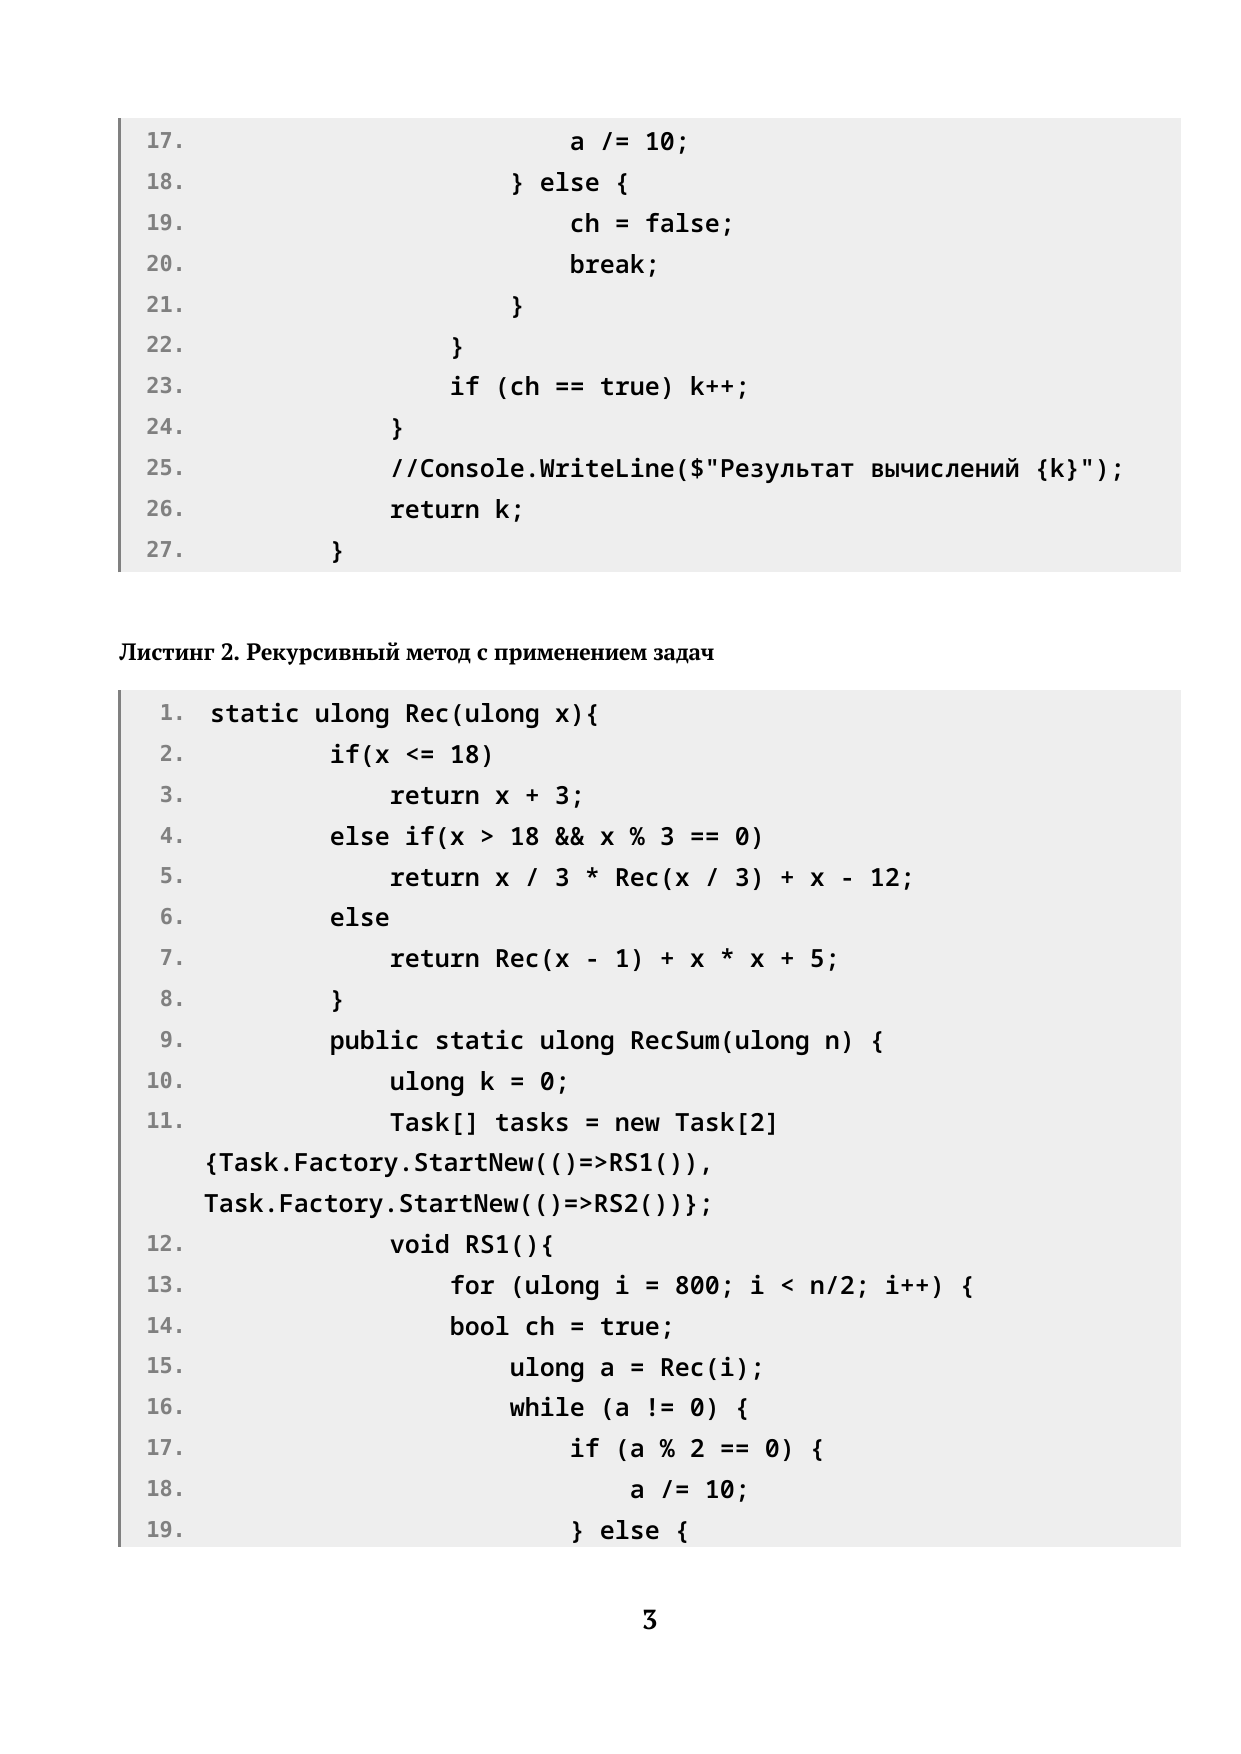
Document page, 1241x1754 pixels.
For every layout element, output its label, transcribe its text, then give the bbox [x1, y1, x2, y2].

list ulong k = 0; [121, 1057, 1181, 1097]
list } [121, 976, 1181, 1016]
list public static ulong RecSum(ulong n) { [121, 1017, 1181, 1057]
list } [121, 281, 1181, 321]
list bool ch = true; [121, 1302, 1181, 1342]
list return x / 3 * Rec(x / 3) + x - 12; [121, 853, 1181, 893]
text Листинг 2. Рекурсивный метод с применением задач [118, 637, 1181, 666]
list } else { [121, 1507, 1181, 1547]
list //Console.WriteLine($"Результат вычислений {k}"); [121, 445, 1181, 485]
list if (a % 2 == 0) { [121, 1425, 1181, 1465]
list } [121, 322, 1181, 362]
list } [121, 526, 1181, 572]
list void RS1(){ [121, 1221, 1181, 1261]
list while (a != 0) { [121, 1384, 1181, 1424]
list return Rec(x - 1) + x * x + 5; [121, 935, 1181, 975]
list static ulong Rec(ulong x){ [121, 690, 1181, 730]
list a /= 10; [121, 1466, 1181, 1506]
list if (ch == true) k++; [121, 363, 1181, 403]
list } else { [121, 159, 1181, 199]
list if(x <= 18) [121, 731, 1181, 771]
list a /= 10; [121, 118, 1181, 158]
list for (ulong i = 800; i < n/2; i++) { [121, 1262, 1181, 1302]
list ulong a = Rec(i); [121, 1343, 1181, 1383]
list break; [121, 241, 1181, 281]
list } [121, 404, 1181, 444]
list Task[] tasks = new Task[2]{Task.Factory.StartNew(()=>RS1()), Task.Factory.StartNew(()=>RS2())}; [121, 1098, 1181, 1220]
list return k; [121, 486, 1181, 526]
list else if(x > 18 && x % 3 == 0) [121, 812, 1181, 852]
list ch = false; [121, 200, 1181, 240]
list else [121, 894, 1181, 934]
list return x + 3; [121, 772, 1181, 812]
